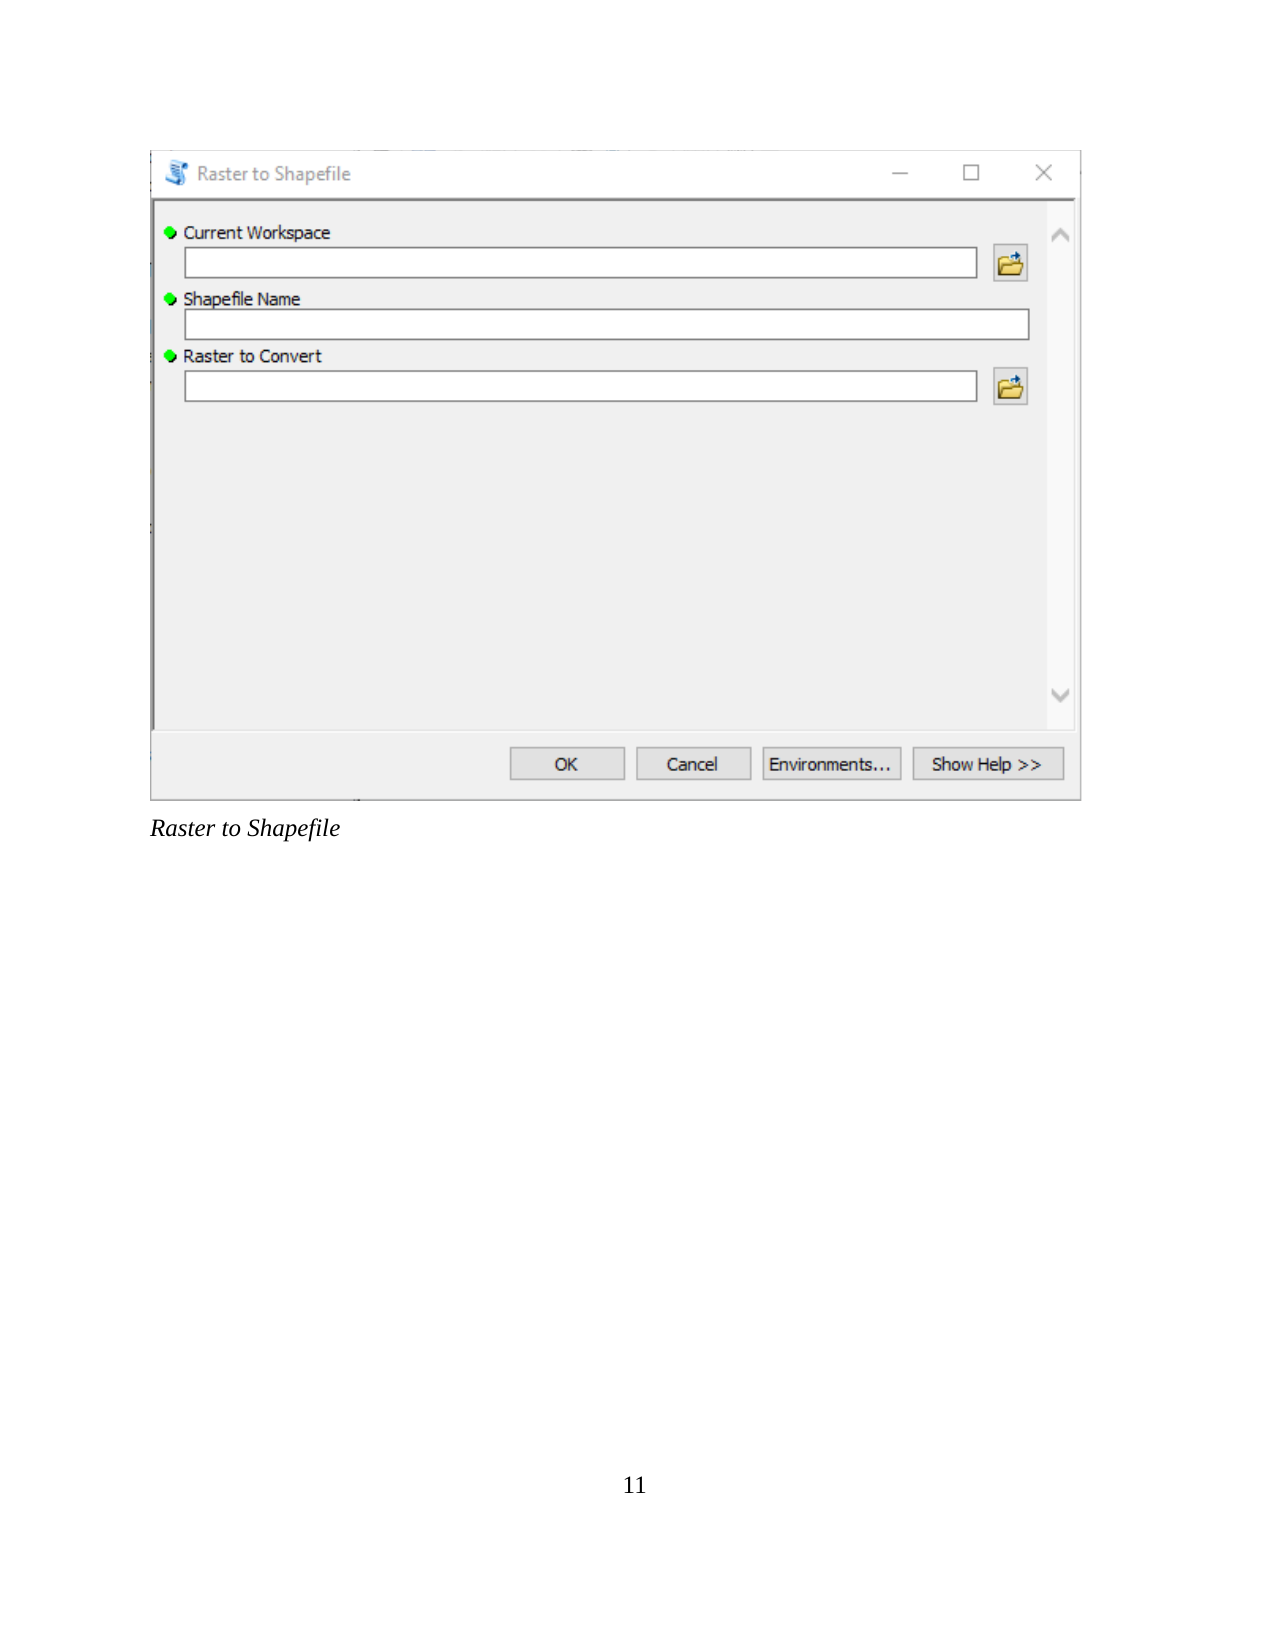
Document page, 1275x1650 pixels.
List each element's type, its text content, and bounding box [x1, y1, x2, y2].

picture [150, 150, 1082, 801]
text Raster to Shapefile [150, 813, 1125, 842]
